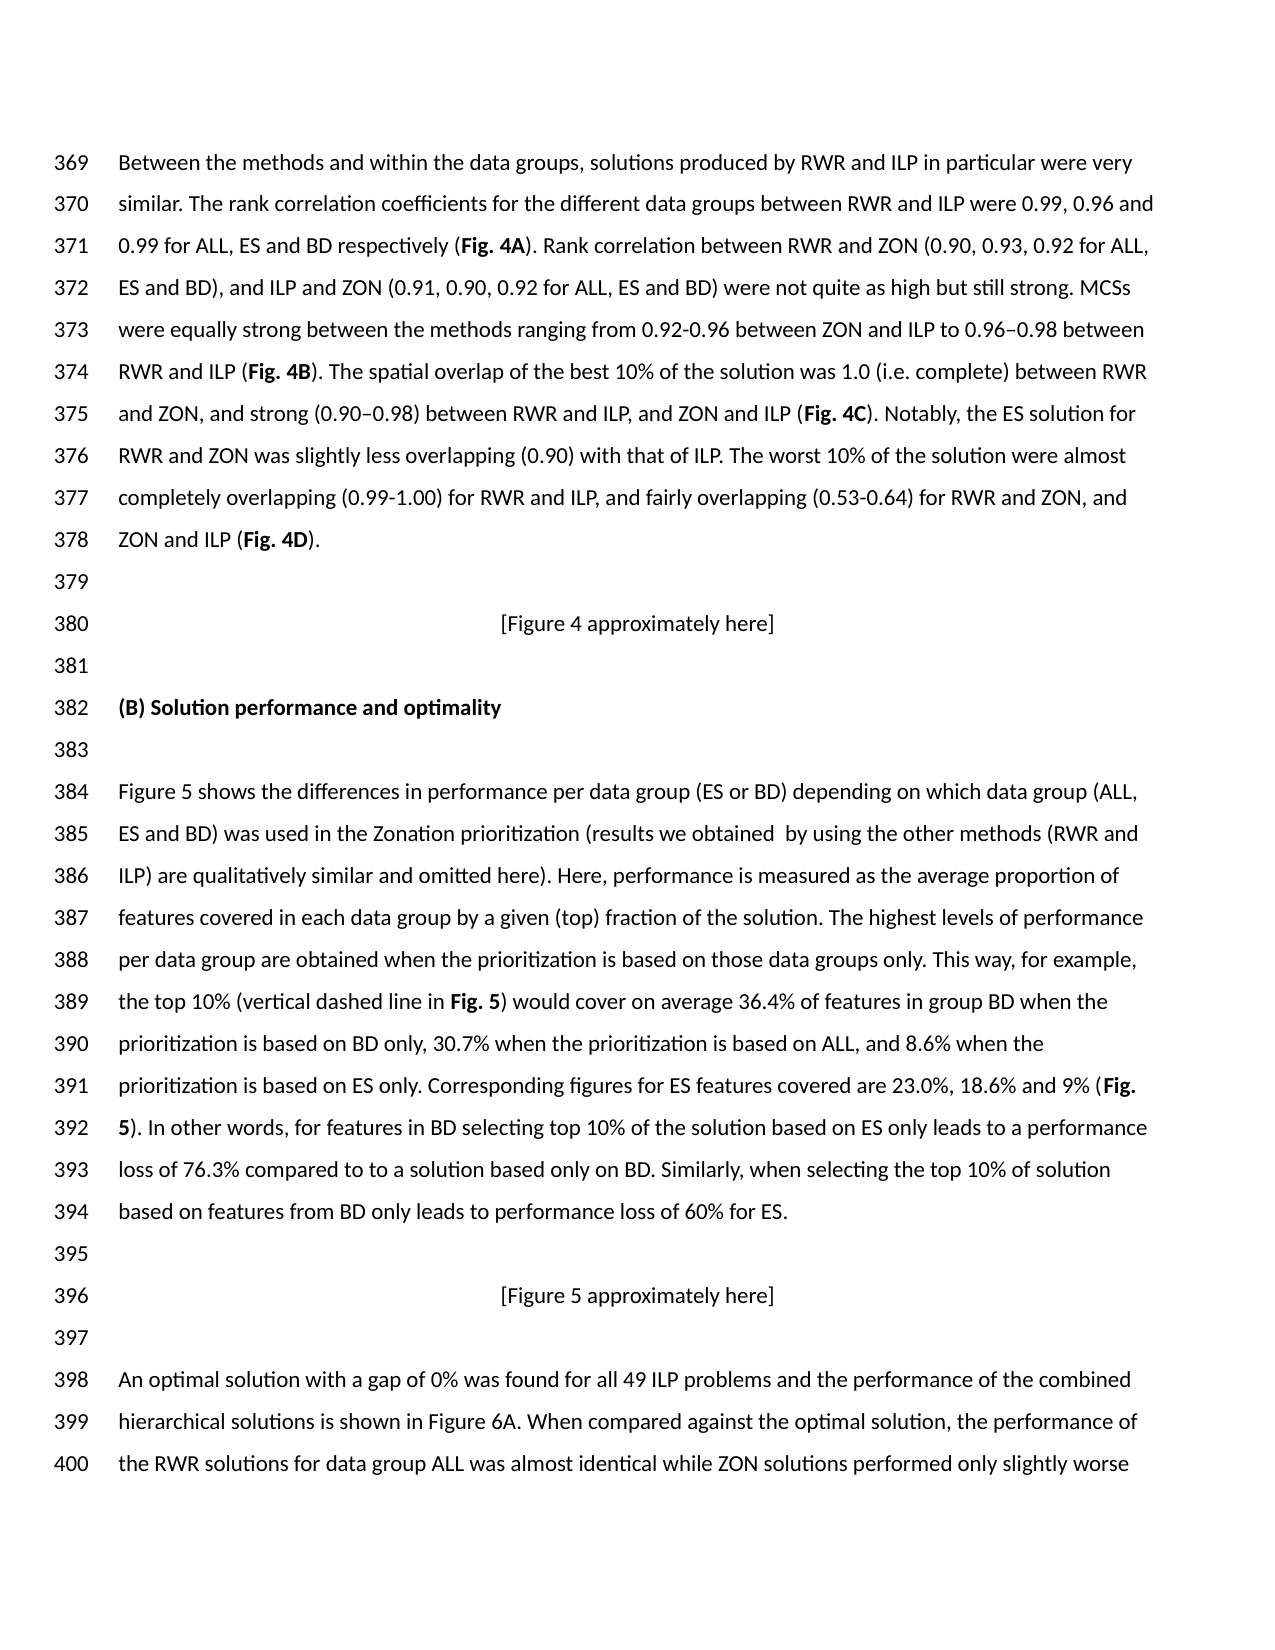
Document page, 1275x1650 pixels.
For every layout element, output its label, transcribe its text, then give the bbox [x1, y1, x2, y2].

text [Figure 5 approximately here] [118, 1239, 1157, 1309]
subtitle (B) Solution performance and optimality [118, 693, 1157, 721]
text Figure 5 shows the differences in performance per data group (ES or BD) depending on which data group (ALL, ES and BD) was used in the Zonation prioritization (results we obtained by using the other methods (RWR and ILP) are qualitatively similar and omitted here). Here, performance is measured as the average proportion of features covered in each data group by a given (top) fraction of the solution. The highest levels of performance per data group are obtained when the prioritization is based on those data groups only. This way, for example, the top 10% (vertical dashed line in Fig. 5) would cover on average 36.4% of features in group BD when the prioritization is based on BD only, 30.7% when the prioritization is based on ALL, and 8.6% when the prioritization is based on ES only. Corresponding figures for ES features covered are 23.0%, 18.6% and 9% (Fig. 5). In other words, for features in BD selecting top 10% of the solution based on ES only leads to a performance loss of 76.3% compared to to a solution based only on BD. Similarly, when selecting the top 10% of solution based on features from BD only leads to performance loss of 60% for ES. [118, 777, 1157, 1225]
text An optimal solution with a gap of 0% was found for all 49 ILP problems and the performance of the combined hierarchical solutions is shown in Figure 6A. When compared against the optimal solution, the performance of the RWR solutions for data group ALL was almost identical while ZON solutions performed only slightly worse [118, 1365, 1157, 1477]
text [Figure 4 approximately here] [118, 609, 1157, 637]
text Between the methods and within the data groups, solutions produced by RWR and ILP in particular were very similar. The rank correlation coefficients for the different data groups between RWR and ILP were 0.99, 0.96 and 0.99 for ALL, ES and BD respectively (Fig. 4A). Rank correlation between RWR and ZON (0.90, 0.93, 0.92 for ALL, ES and BD), and ILP and ZON (0.91, 0.90, 0.92 for ALL, ES and BD) were not quite as high but still strong. MCSs were equally strong between the methods ranging from 0.92-0.96 between ZON and ILP to 0.96–0.98 between RWR and ILP (Fig. 4B). The spatial overlap of the best 10% of the solution was 1.0 (i.e. complete) between RWR and ZON, and strong (0.90–0.98) between RWR and ILP, and ZON and ILP (Fig. 4C). Notably, the ES solution for RWR and ZON was slightly less overlapping (0.90) with that of ILP. The worst 10% of the solution were almost completely overlapping (0.99-1.00) for RWR and ILP, and fairly overlapping (0.53-0.64) for RWR and ZON, and ZON and ILP (Fig. 4D). [118, 148, 1157, 553]
